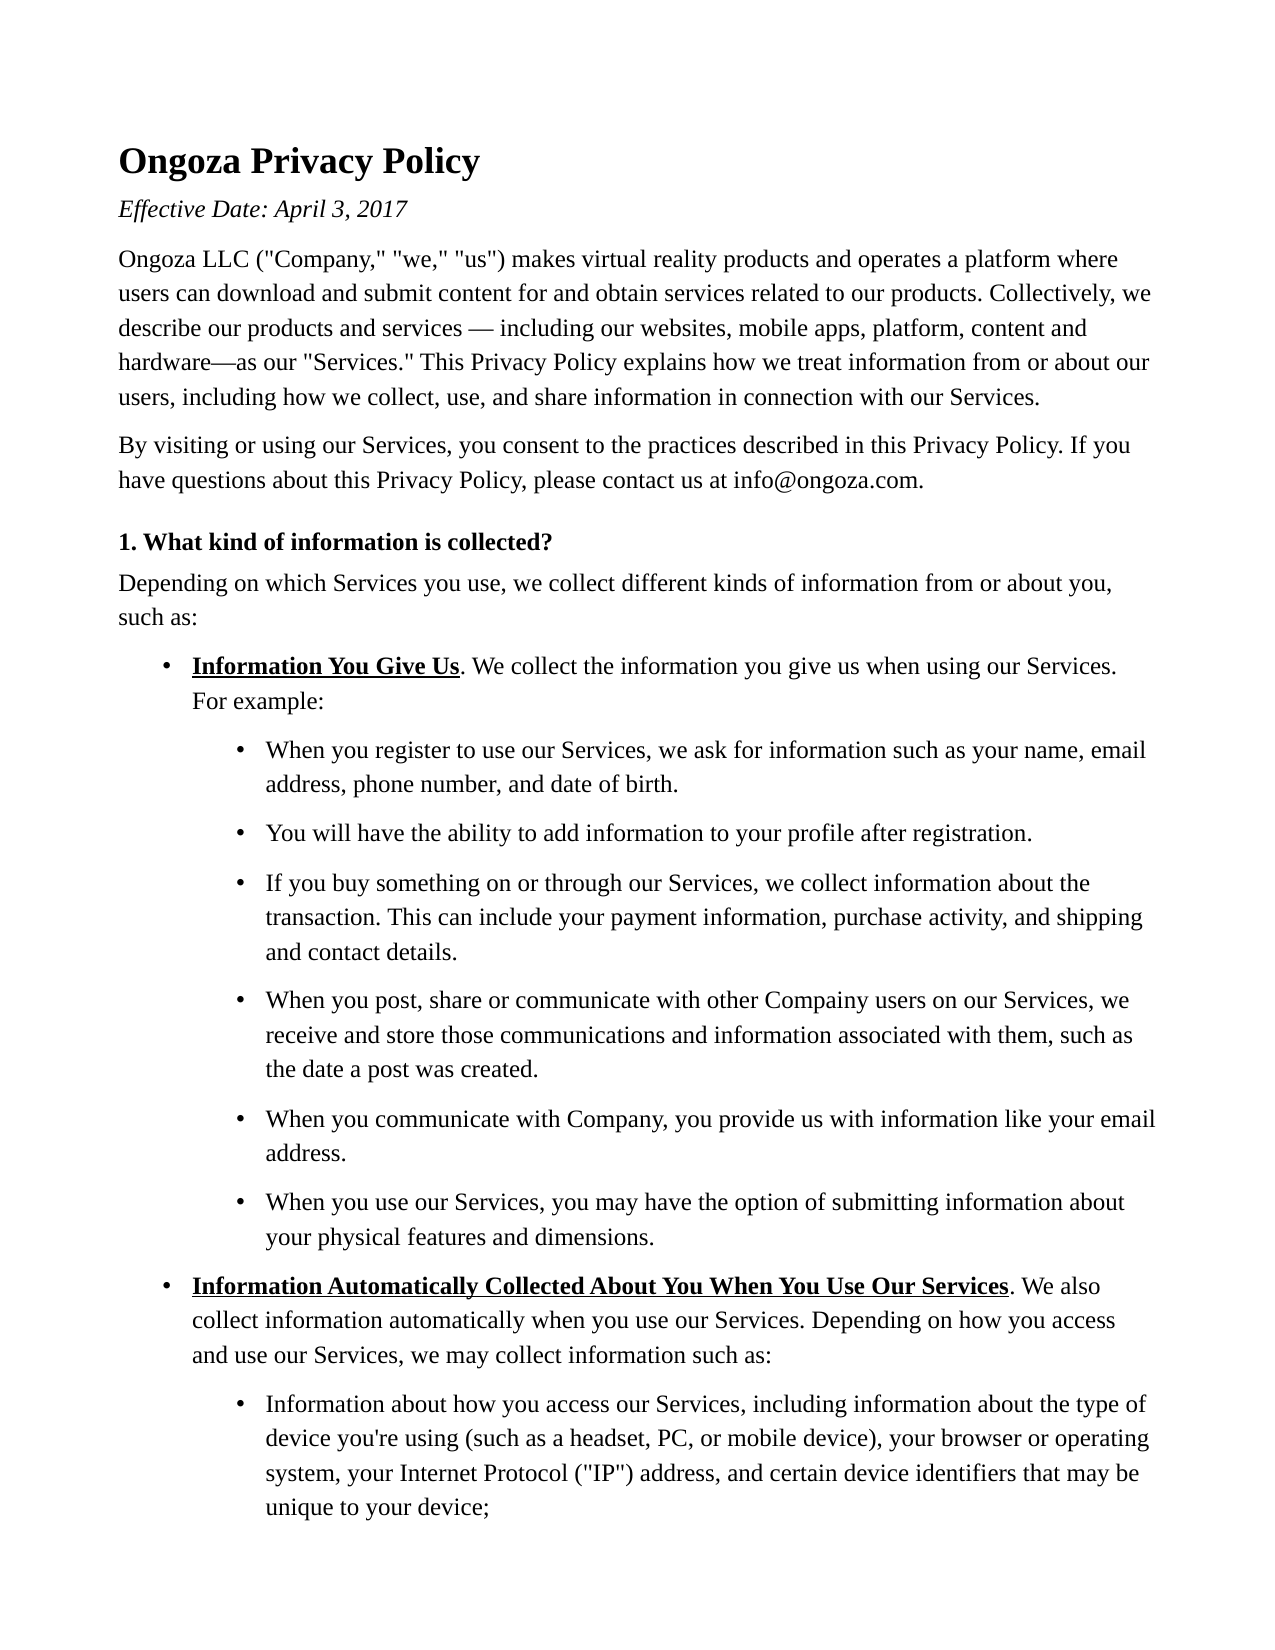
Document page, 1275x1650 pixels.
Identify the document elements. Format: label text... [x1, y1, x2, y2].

subtitle 1. What kind of information is collected? [118, 527, 1157, 555]
list When you register to use our Services, we ask for information such as your name, email address, phone number, and date of birth. [236, 735, 1157, 798]
text Effective Date: April 3, 2017 [118, 194, 1157, 223]
list Information Automatically Collected About You When You Use Our Services. We also collect information automatically when you use our Services. Depending on how you access and use our Services, we may collect information such as: [162, 1271, 1157, 1368]
subtitle Ongoza Privacy Policy [118, 139, 1157, 182]
list You will have the ability to add information to your profile after registration. [236, 818, 1157, 847]
text By visiting or using our Services, you consent to the practices described in this Privacy Policy. If you have questions about this Privacy Policy, please contact us at info@ongoza.com. [118, 431, 1157, 494]
list Information You Give Us. We collect the information you give us when using our Services. For example: [162, 651, 1157, 715]
list Information about how you access our Services, including information about the type of device you're using (such as a headset, PC, or mobile device), your browser or operating system, your Internet Protocol ("IP") address, and certain device identifiers that may be unique to your device; [236, 1389, 1157, 1521]
list When you communicate with Company, you provide us with information like your email address. [236, 1104, 1157, 1167]
text Ongoza LLC ("Company," "we," "us") makes virtual reality products and operates a platform where users can download and submit content for and obtain services related to our products. Collectively, we describe our products and services — including our websites, mobile apps, platform, content and hardware—as our "Services." This Privacy Policy explains how we treat information from or about our users, including how we collect, use, and share information in connection with our Services. [118, 244, 1157, 410]
list When you post, share or communicate with other Compainy users on our Services, we receive and store those communications and information associated with them, such as the date a post was created. [236, 986, 1157, 1083]
text Depending on which Services you use, we collect different kinds of information from or about you, such as: [118, 568, 1157, 631]
list If you buy something on or through our Services, we collect information about the transaction. This can include your payment information, purchase activity, and shipping and contact details. [236, 868, 1157, 965]
list When you use our Services, you may have the option of submitting information about your physical features and dimensions. [236, 1187, 1157, 1250]
